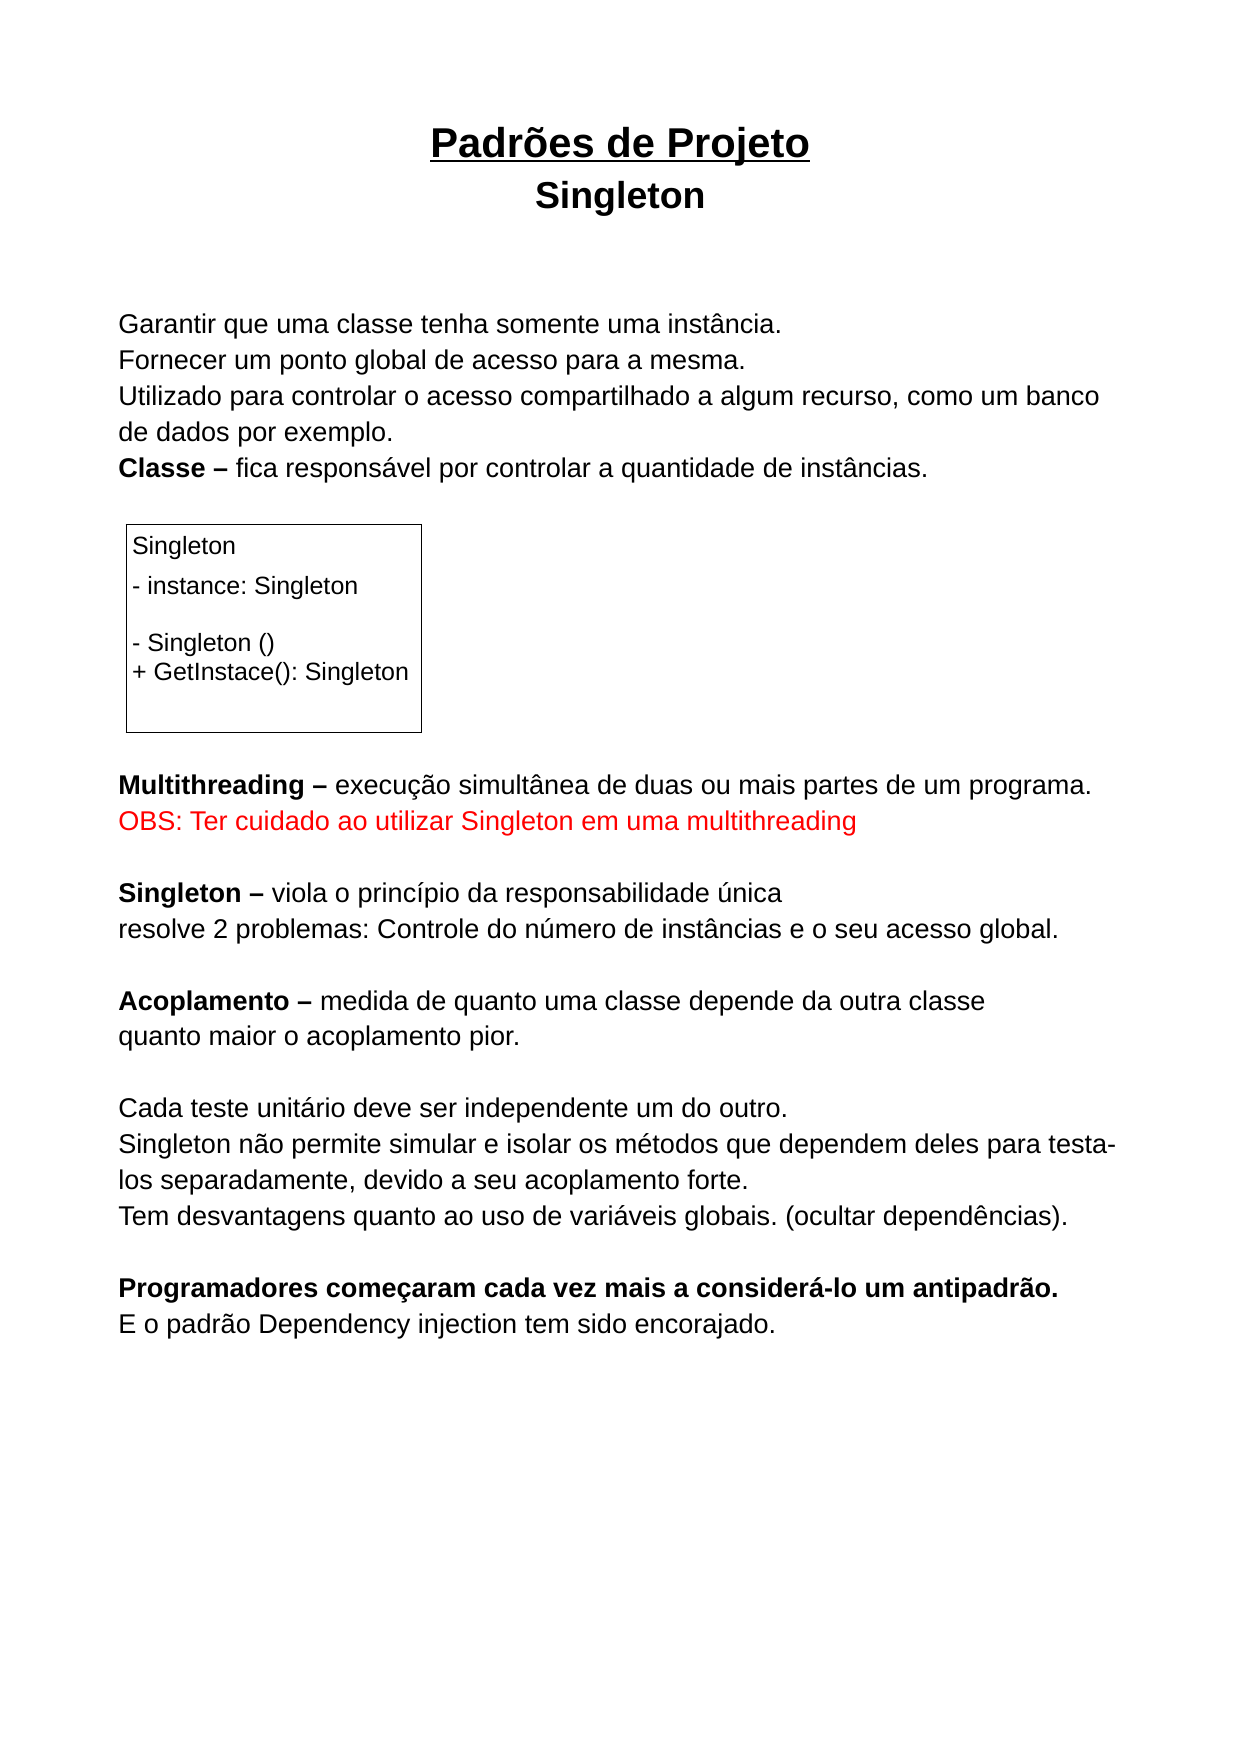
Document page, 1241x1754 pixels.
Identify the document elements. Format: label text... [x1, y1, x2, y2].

text Singleton – viola o princípio da responsabilidade única [118, 877, 1122, 908]
text Multithreading – execução simultânea de duas ou mais partes de um programa. [118, 769, 1122, 800]
text Acoplamento – medida de quanto uma classe depende da outra classe [118, 984, 1122, 1016]
text Classe – fica responsável por controlar a quantidade de instâncias. [118, 452, 1122, 483]
text Tem desvantagens quanto ao uso de variáveis globais. (ocultar dependências). [118, 1200, 1122, 1231]
text Singleton [118, 173, 1122, 216]
text Utilizado para controlar o acesso compartilhado a algum recurso, como um banco de dados por exemplo. [118, 380, 1122, 447]
text Padrões de Projeto [118, 118, 1122, 166]
text Garantir que uma classe tenha somente uma instância. [118, 308, 1122, 339]
text Programadores começaram cada vez mais a considerá-lo um antipadrão. [118, 1272, 1122, 1303]
text OBS: Ter cuidado ao utilizar Singleton em uma multithreading [118, 805, 1122, 836]
text Fornecer um ponto global de acesso para a mesma. [118, 344, 1122, 376]
text E o padrão Dependency injection tem sido encorajado. [118, 1308, 1122, 1339]
text Cada teste unitário deve ser independente um do outro. [118, 1092, 1122, 1123]
text quanto maior o acoplamento pior. [118, 1020, 1122, 1052]
table_cell [127, 692, 421, 732]
text Singleton não permite simular e isolar os métodos que dependem deles para testa-los separadamente, devido a seu acoplamento forte. [118, 1128, 1122, 1195]
table_header Singleton [127, 525, 421, 565]
table_cell - instance: Singleton - Singleton () + GetInstace(): Singleton [127, 565, 421, 692]
text resolve 2 problemas: Controle do número de instâncias e o seu acesso global. [118, 913, 1122, 944]
